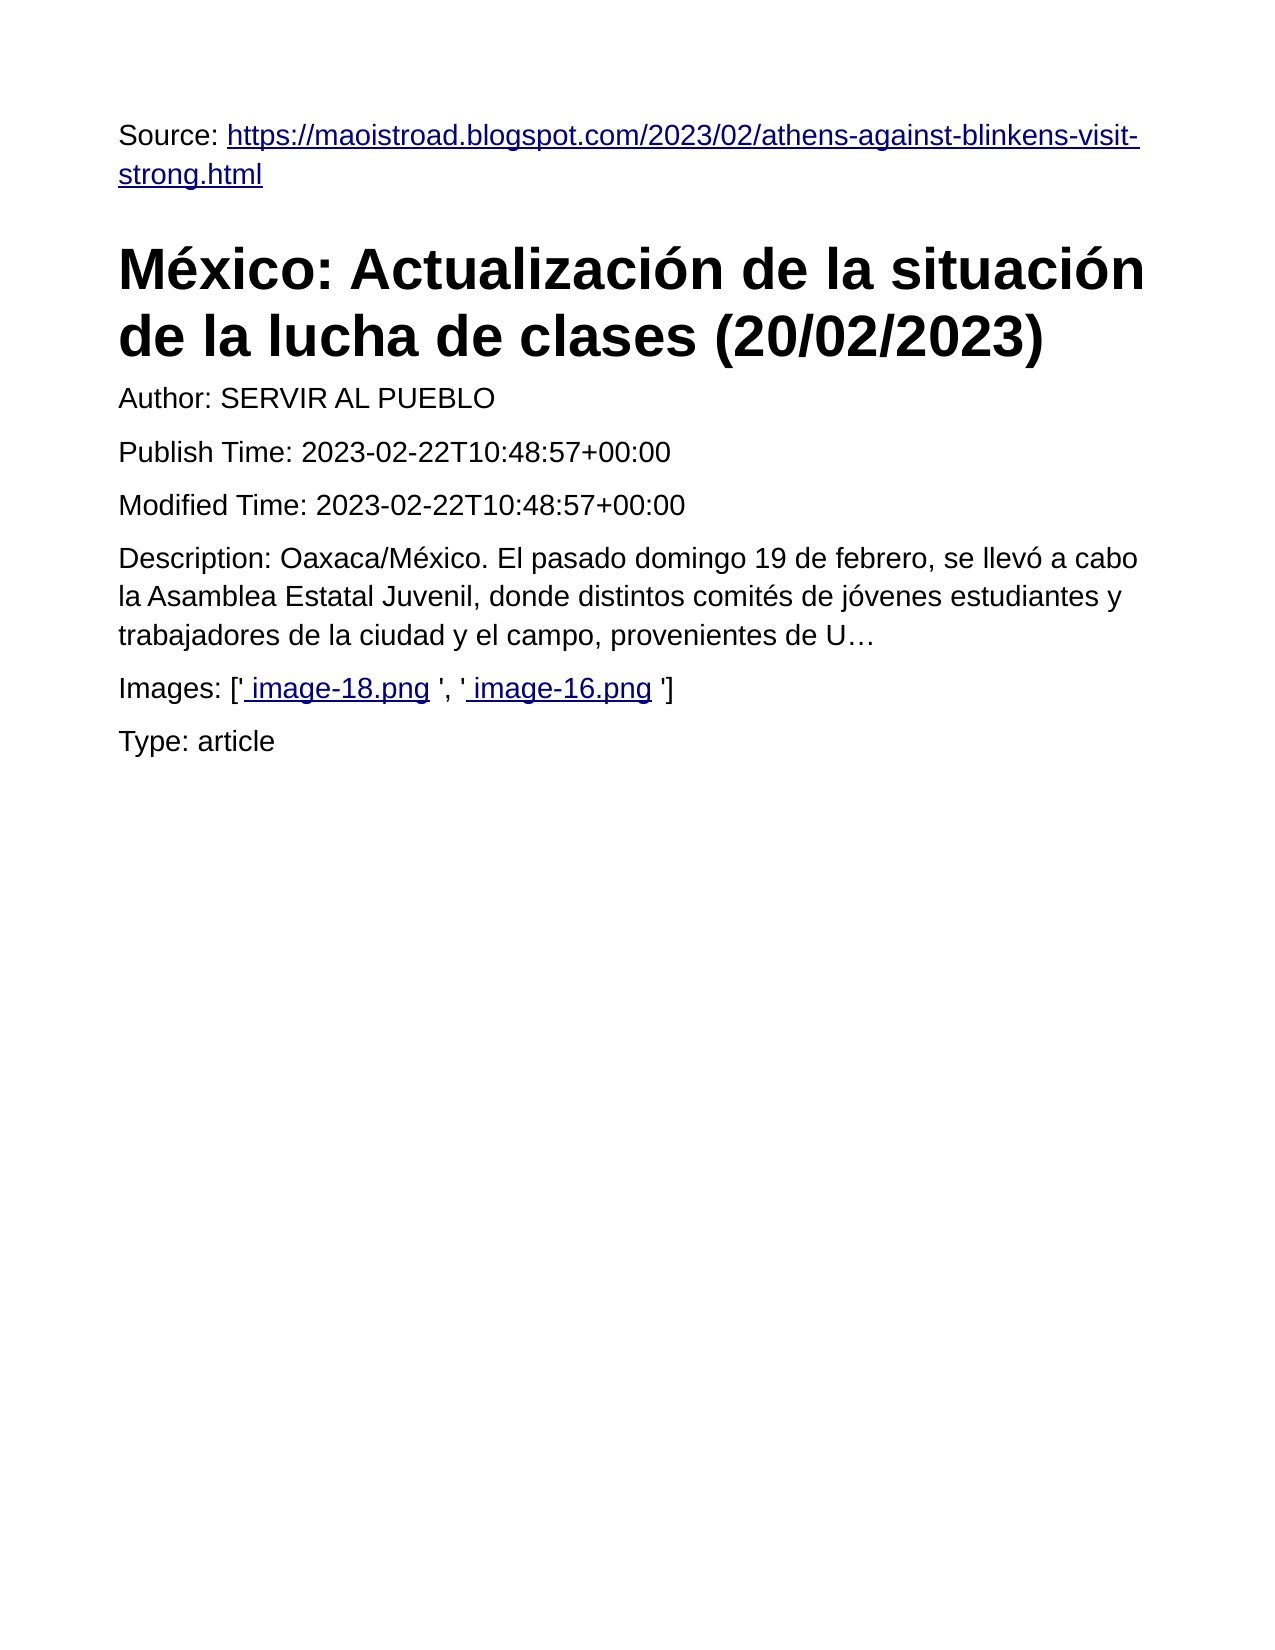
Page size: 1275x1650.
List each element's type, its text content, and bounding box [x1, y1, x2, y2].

text Type: article [118, 724, 1157, 758]
text Source: https://maoistroad.blogspot.com/2023/02/athens-against-blinkens-visit-strong.html [118, 118, 1157, 190]
text Publish Time: 2023-02-22T10:48:57+00:00 [118, 434, 1157, 468]
text Modified Time: 2023-02-22T10:48:57+00:00 [118, 488, 1157, 521]
text Author: SERVIR AL PUEBLO [118, 381, 1157, 415]
text Images: [' image-18.png ', ' image-16.png '] [118, 671, 1157, 704]
subtitle México: Actualización de la situación de la lucha de clases (20/02/2023) [118, 235, 1157, 369]
text Description: Oaxaca/México. El pasado domingo 19 de febrero, se llevó a cabo la Asamblea Estatal Juvenil, donde distintos comités de jóvenes estudiantes y trabajadores de la ciudad y el campo, provenientes de U… [118, 541, 1157, 651]
